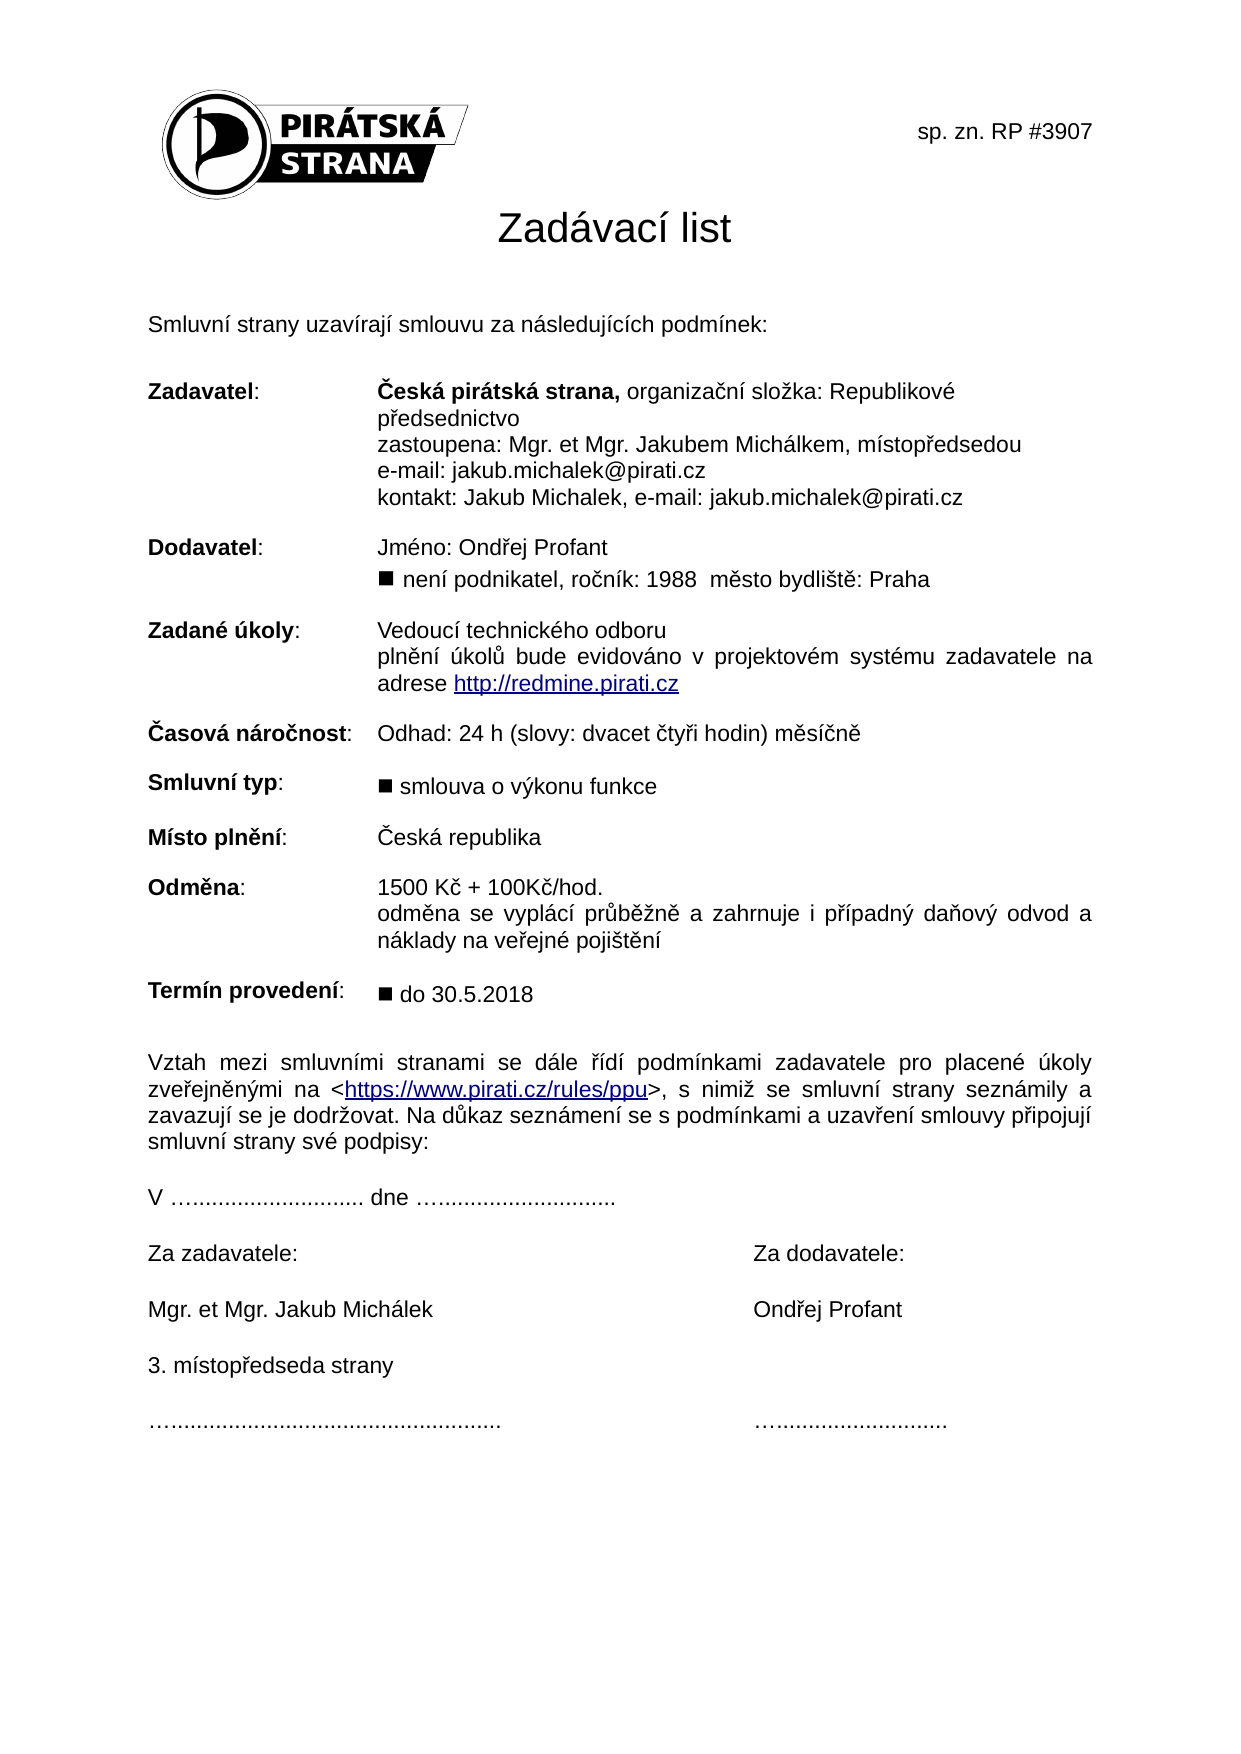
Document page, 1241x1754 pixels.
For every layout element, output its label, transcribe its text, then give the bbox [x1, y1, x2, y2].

text Mgr. et Mgr. Jakub Michálek Ondřej Profant [148, 1296, 1093, 1322]
table_header Česká pirátská strana, organizační složka: Republikové předsednictvo zastoupena: Mgr. et Mgr. Jakubem Michálkem, místopředsedou e-mail: jakub.michalek@pirati.cz kontakt: Jakub Michalek, e-mail: jakub.michalek@pirati.cz [377, 366, 1093, 522]
table_cell Zadané úkoly: [148, 605, 377, 708]
text ….................................................... …........................... [148, 1407, 1093, 1434]
table_cell ■ do 30.5.2018 [377, 965, 1093, 1020]
text V …........................... dne …............................ [148, 1184, 1093, 1210]
table_cell Časová náročnost: [148, 708, 377, 758]
table_header Zadavatel: [148, 366, 377, 522]
table_cell Dodavatel: [148, 522, 377, 605]
table_cell Místo plnění: [148, 813, 377, 862]
table_cell ■ smlouva o výkonu funkce [377, 758, 1093, 812]
table_cell Odhad: 24 h (slovy: dvacet čtyři hodin) měsíčně [377, 746, 1093, 758]
text Vztah mezi smluvními stranami se dále řídí podmínkami zadavatele pro placené úkoly zveřejněnými na <https://www.pirati.cz/rules/ppu>, s nimiž se smluvní strany seznámily a zavazují se je dodržovat. Na důkaz seznámení se s podmínkami a uzavření smlouvy připojují smluvní strany své podpisy: [148, 1049, 1093, 1154]
table_cell Odhad: 24 h (slovy: dvacet čtyři hodin) měsíčně [377, 708, 1093, 719]
table_cell Česká republika [377, 813, 1093, 862]
text 3. místopředseda strany [148, 1352, 1093, 1378]
table_cell Jméno: Ondřej Profant ■ není podnikatel, ročník: 1988 město bydliště: Praha [377, 522, 1093, 605]
text Smluvní strany uzavírají smlouvu za následujících podmínek: [148, 311, 1093, 337]
table_cell Smluvní typ: [148, 758, 377, 812]
subtitle Zadávací list [148, 203, 1093, 251]
text sp. zn. RP #3907 [148, 118, 1093, 144]
table_cell 1500 Kč + 100Kč/hod. odměna se vyplácí průběžně a zahrnuje i případný daňový odvod a náklady na veřejné pojištění [377, 862, 1093, 965]
table_cell Termín provedení: [148, 965, 377, 1020]
text Za zadavatele: Za dodavatele: [148, 1240, 1093, 1266]
picture [147, 75, 483, 214]
table_cell Vedoucí technického odboru plnění úkolů bude evidováno v projektovém systému zadavatele na adrese http://redmine.pirati.cz [377, 605, 1093, 708]
table_cell Odměna: [148, 862, 377, 965]
